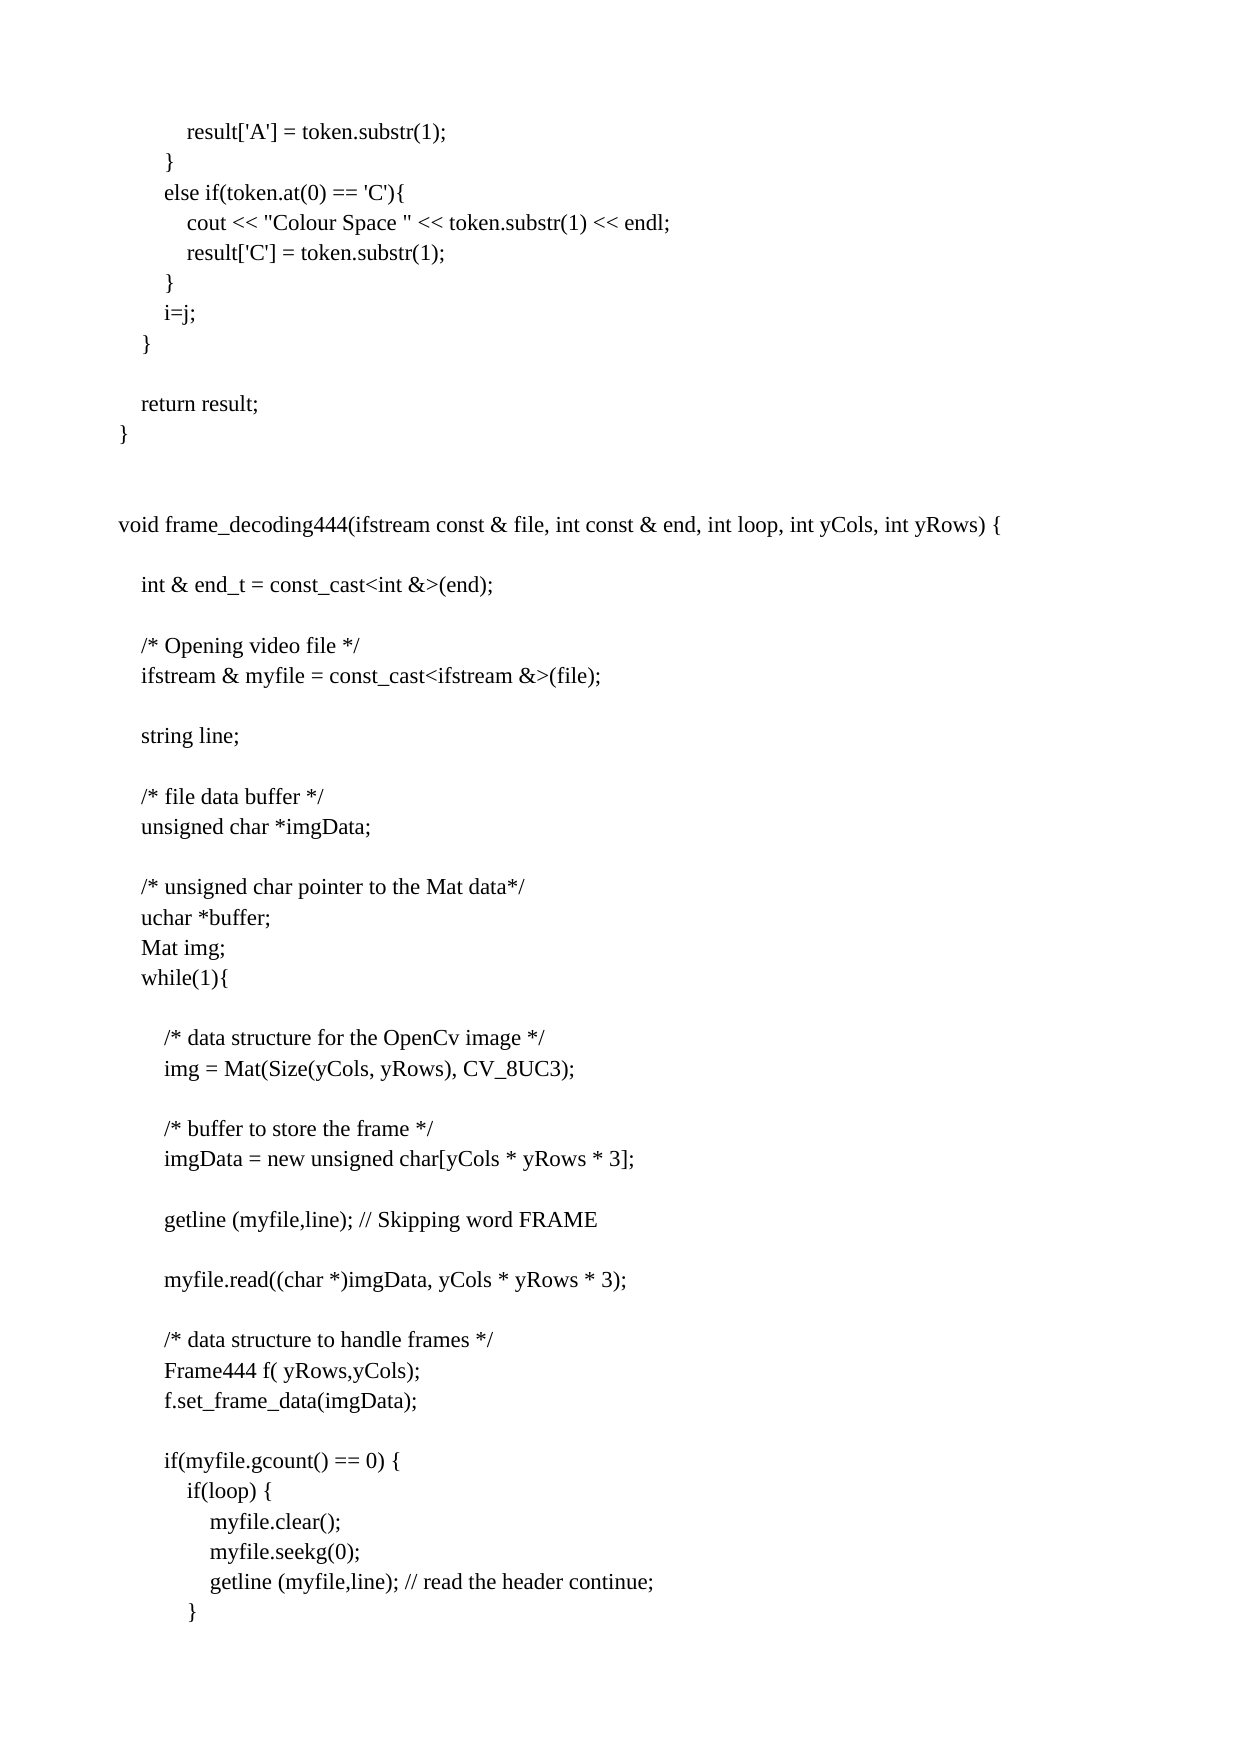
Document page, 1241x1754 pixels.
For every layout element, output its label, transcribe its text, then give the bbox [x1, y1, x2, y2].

text return result; [118, 390, 1122, 416]
text } [118, 1598, 1122, 1625]
text else if(token.at(0) == 'C'){ [118, 178, 1122, 205]
text myfile.read((char *)imgData, yCols * yRows * 3); [118, 1266, 1122, 1292]
text /* Opening video file */ [118, 632, 1122, 658]
text img = Mat(Size(yCols, yRows), CV_8UC3); [118, 1054, 1122, 1081]
text ifstream & myfile = const_cast<ifstream &>(file); [118, 662, 1122, 688]
text Frame444 f( yRows,yCols); [118, 1357, 1122, 1383]
text myfile.clear(); [118, 1508, 1122, 1534]
text void frame_decoding444(ifstream const & file, int const & end, int loop, int yCols, int yRows) { [118, 511, 1122, 537]
text } [118, 148, 1122, 175]
text if(loop) { [118, 1477, 1122, 1504]
text unsigned char *imgData; [118, 813, 1122, 839]
text cout << "Colour Space " << token.substr(1) << endl; [118, 209, 1122, 235]
text /* unsigned char pointer to the Mat data*/ [118, 873, 1122, 900]
text /* file data buffer */ [118, 783, 1122, 809]
text int & end_t = const_cast<int &>(end); [118, 571, 1122, 598]
text imgData = new unsigned char[yCols * yRows * 3]; [118, 1145, 1122, 1172]
text getline (myfile,line); // Skipping word FRAME [118, 1206, 1122, 1232]
text /* data structure to handle frames */ [118, 1326, 1122, 1353]
text } [118, 420, 1122, 447]
text myfile.seekg(0); [118, 1538, 1122, 1564]
text getline (myfile,line); // read the header continue; [118, 1568, 1122, 1594]
text string line; [118, 722, 1122, 749]
text f.set_frame_data(imgData); [118, 1387, 1122, 1413]
text /* buffer to store the frame */ [118, 1115, 1122, 1141]
text if(myfile.gcount() == 0) { [118, 1447, 1122, 1474]
text i=j; [118, 299, 1122, 326]
text while(1){ [118, 964, 1122, 990]
text result['C'] = token.substr(1); [118, 239, 1122, 265]
text } [118, 269, 1122, 296]
text /* data structure for the OpenCv image */ [118, 1024, 1122, 1051]
text uchar *buffer; [118, 903, 1122, 930]
text Mat img; [118, 934, 1122, 960]
text result['A'] = token.substr(1); [118, 118, 1122, 144]
text } [118, 329, 1122, 356]
